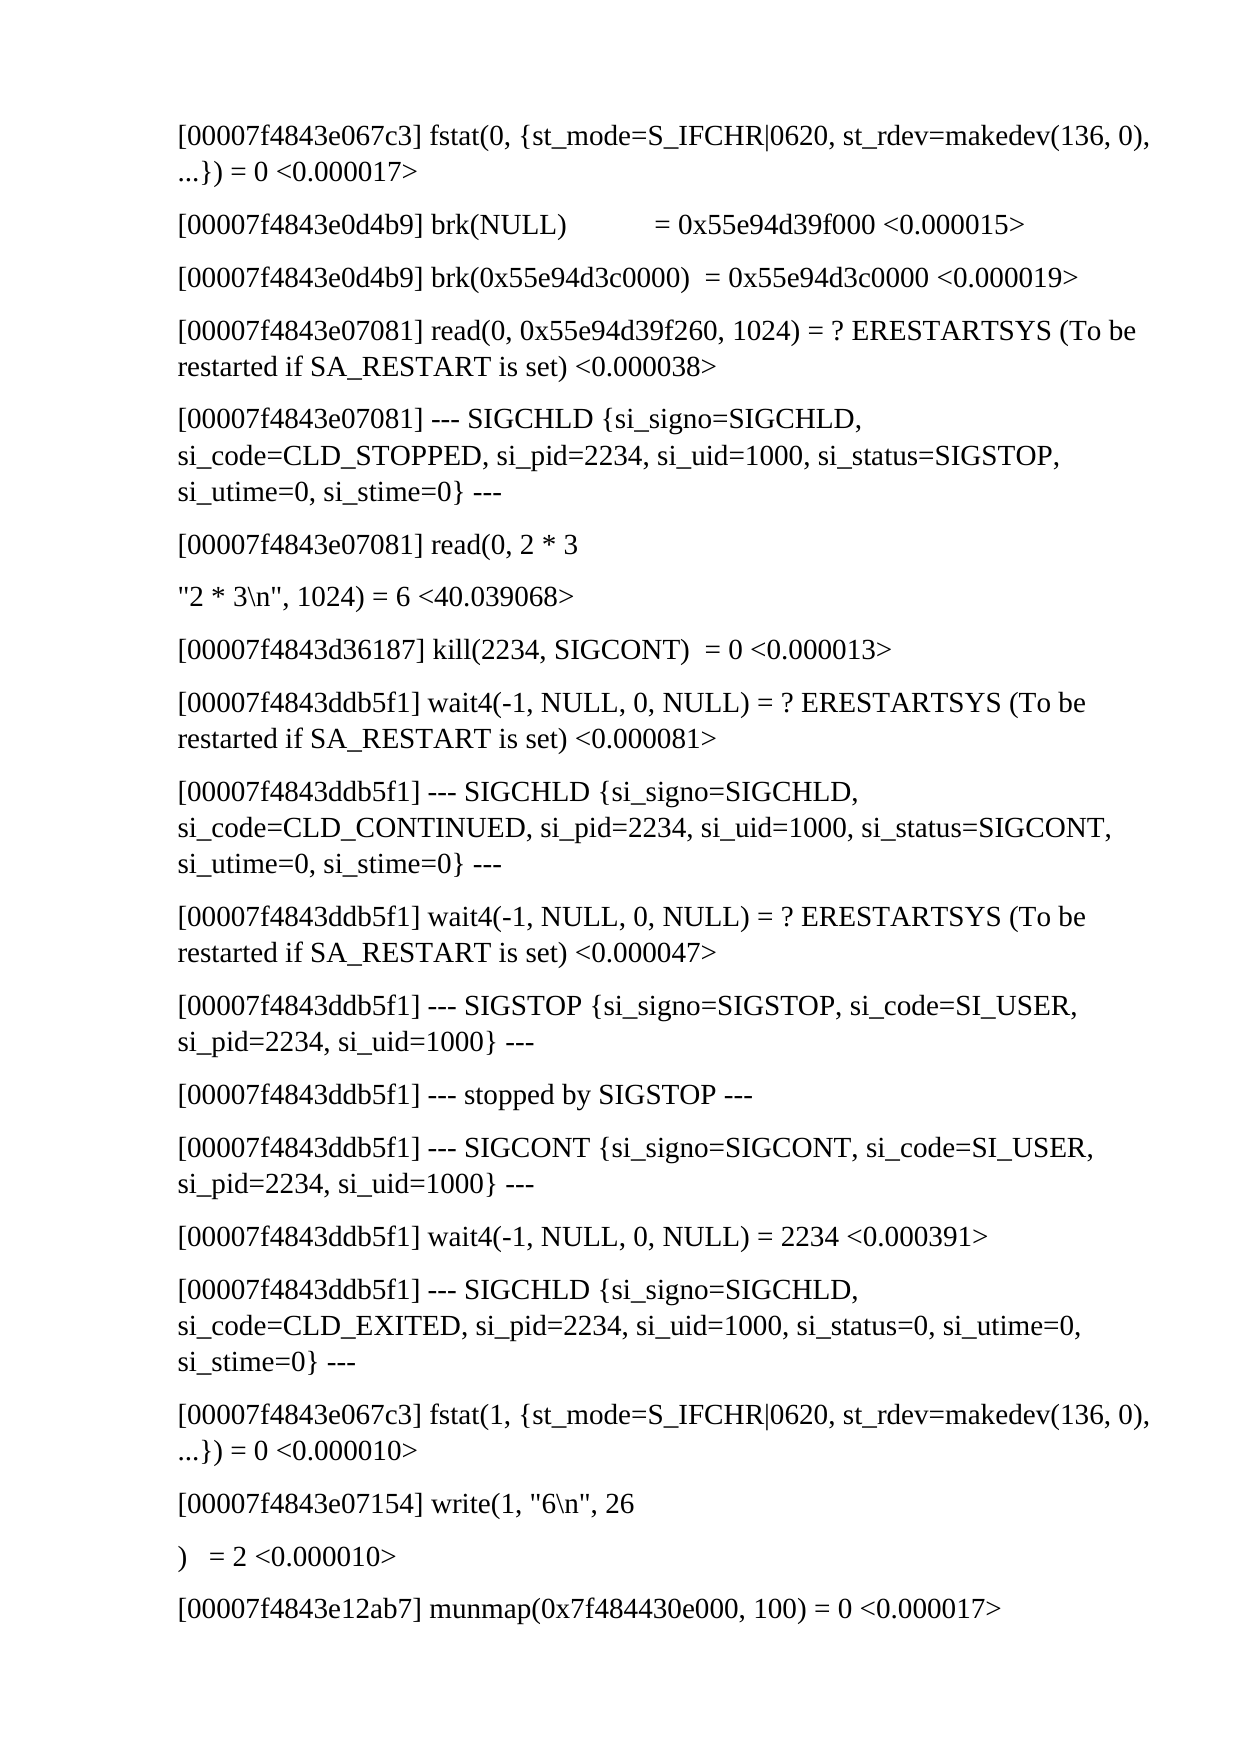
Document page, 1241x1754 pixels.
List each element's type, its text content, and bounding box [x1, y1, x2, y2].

text [00007f4843e12ab7] munmap(0x7f484430e000, 100) = 0 <0.000017> [177, 1591, 1152, 1625]
text ) = 2 <0.000010> [177, 1539, 1152, 1572]
text [00007f4843e067c3] fstat(0, {st_mode=S_IFCHR|0620, st_rdev=makedev(136, 0), ...}) = 0 <0.000017> [177, 118, 1152, 188]
text [00007f4843ddb5f1] --- stopped by SIGSTOP --- [177, 1077, 1152, 1111]
text [00007f4843ddb5f1] --- SIGCONT {si_signo=SIGCONT, si_code=SI_USER, si_pid=2234, si_uid=1000} --- [177, 1130, 1152, 1200]
text [00007f4843e07081] read(0, 0x55e94d39f260, 1024) = ? ERESTARTSYS (To be restarted if SA_RESTART is set) <0.000038> [177, 313, 1152, 382]
text [00007f4843ddb5f1] wait4(-1, NULL, 0, NULL) = ? ERESTARTSYS (To be restarted if SA_RESTART is set) <0.000081> [177, 685, 1152, 755]
text [00007f4843e07154] write(1, "6\n", 26 [177, 1486, 1152, 1519]
text [00007f4843e0d4b9] brk(NULL) = 0x55e94d39f000 <0.000015> [177, 207, 1152, 241]
text [00007f4843ddb5f1] wait4(-1, NULL, 0, NULL) = 2234 <0.000391> [177, 1219, 1152, 1252]
text [00007f4843e0d4b9] brk(0x55e94d3c0000) = 0x55e94d3c0000 <0.000019> [177, 260, 1152, 293]
text [00007f4843d36187] kill(2234, SIGCONT) = 0 <0.000013> [177, 632, 1152, 666]
text "2 * 3\n", 1024) = 6 <40.039068> [177, 579, 1152, 613]
text [00007f4843e07081] --- SIGCHLD {si_signo=SIGCHLD, si_code=CLD_STOPPED, si_pid=2234, si_uid=1000, si_status=SIGSTOP, si_utime=0, si_stime=0} --- [177, 402, 1152, 507]
text [00007f4843e07081] read(0, 2 * 3 [177, 527, 1152, 560]
text [00007f4843e067c3] fstat(1, {st_mode=S_IFCHR|0620, st_rdev=makedev(136, 0), ...}) = 0 <0.000010> [177, 1397, 1152, 1467]
text [00007f4843ddb5f1] wait4(-1, NULL, 0, NULL) = ? ERESTARTSYS (To be restarted if SA_RESTART is set) <0.000047> [177, 899, 1152, 969]
text [00007f4843ddb5f1] --- SIGCHLD {si_signo=SIGCHLD, si_code=CLD_CONTINUED, si_pid=2234, si_uid=1000, si_status=SIGCONT, si_utime=0, si_stime=0} --- [177, 774, 1152, 880]
text [00007f4843ddb5f1] --- SIGSTOP {si_signo=SIGSTOP, si_code=SI_USER, si_pid=2234, si_uid=1000} --- [177, 988, 1152, 1058]
text [00007f4843ddb5f1] --- SIGCHLD {si_signo=SIGCHLD, si_code=CLD_EXITED, si_pid=2234, si_uid=1000, si_status=0, si_utime=0, si_stime=0} --- [177, 1272, 1152, 1378]
